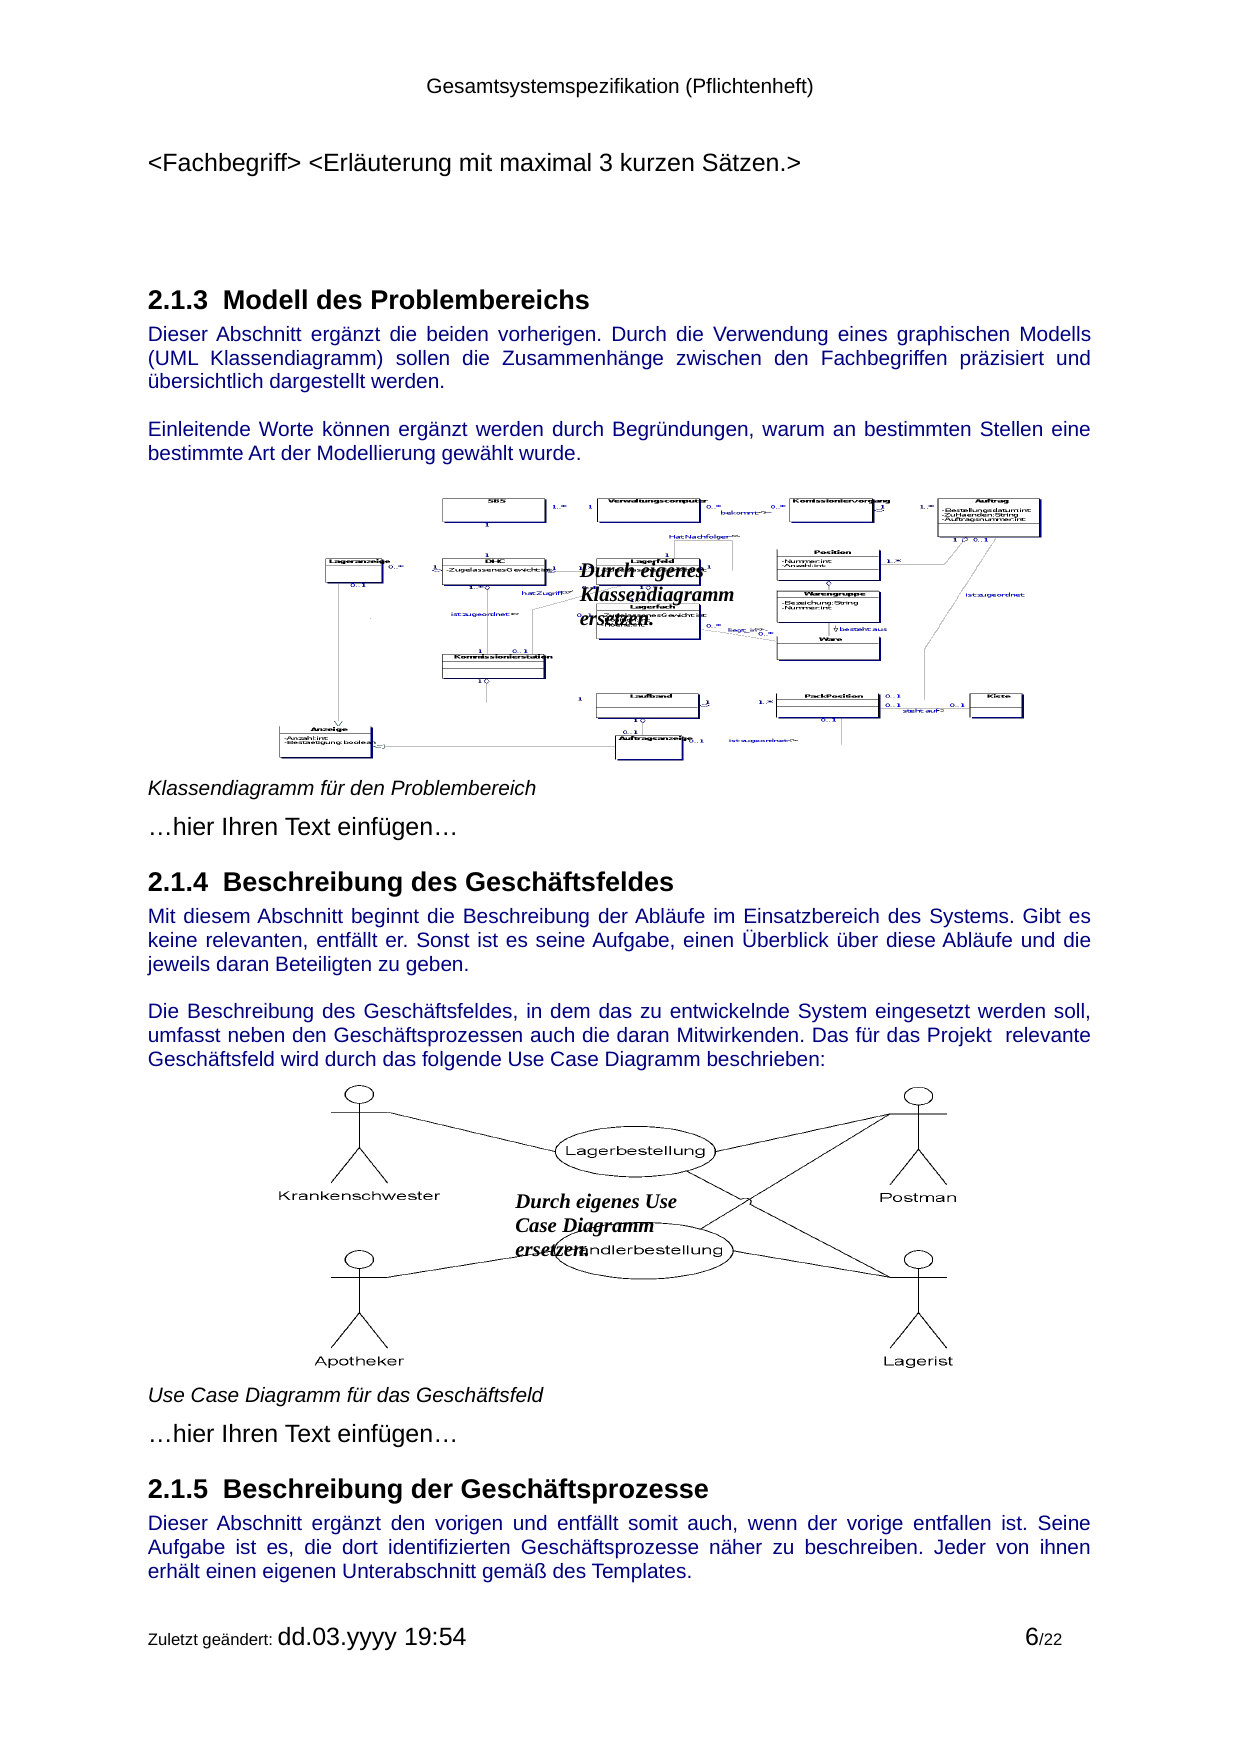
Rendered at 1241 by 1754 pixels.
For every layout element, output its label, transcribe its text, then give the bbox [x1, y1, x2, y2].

text …hier Ihren Text einfügen… [148, 812, 1092, 841]
subtitle Beschreibung des Geschäftsfeldes [148, 866, 1092, 897]
picture [275, 1083, 965, 1371]
text Die Beschreibung des Geschäftsfeldes, in dem das zu entwickelnde System eingesetzt werden soll, umfasst neben den Geschäftsprozessen auch die daran Mitwirkenden. Das für das Projekt relevante Geschäftsfeld wird durch das folgende Use Case Diagramm beschrieben: [148, 999, 1092, 1071]
subtitle Beschreibung der Geschäftsprozesse [148, 1473, 1092, 1504]
text Dieser Abschnitt ergänzt den vorigen und entfällt somit auch, wenn der vorige entfallen ist. Seine Aufgabe ist es, die dort identifizierten Geschäftsprozesse näher zu beschreiben. Jeder von ihnen erhält einen eigenen Unterabschnitt gemäß des Templates. [148, 1511, 1092, 1582]
text Klassendiagramm für den Problembereich [148, 776, 1092, 800]
text Dieser Abschnitt ergänzt die beiden vorherigen. Durch die Verwendung eines graphischen Modells (UML Klassendiagramm) sollen die Zusammenhänge zwischen den Fachbegriffen präzisiert und übersichtlich dargestellt werden. [148, 321, 1092, 393]
text <Fachbegriff> <Erläuterung mit maximal 3 kurzen Sätzen.> [148, 148, 1092, 176]
text Use Case Diagramm für das Geschäftsfeld [148, 1383, 1092, 1407]
text …hier Ihren Text einfügen… [148, 1419, 1092, 1448]
picture [222, 477, 1050, 764]
text Mit diesem Abschnitt beginnt die Beschreibung der Abläufe im Einsatzbereich des Systems. Gibt es keine relevanten, entfällt er. Sonst ist es seine Aufgabe, einen Überblick über diese Abläufe und die jeweils daran Beteiligten zu geben. [148, 903, 1092, 975]
subtitle Modell des Problembereichs [148, 284, 1092, 315]
text Einleitende Worte können ergänzt werden durch Begründungen, warum an bestimmten Stellen eine bestimmte Art der Modellierung gewählt wurde. [148, 417, 1092, 465]
